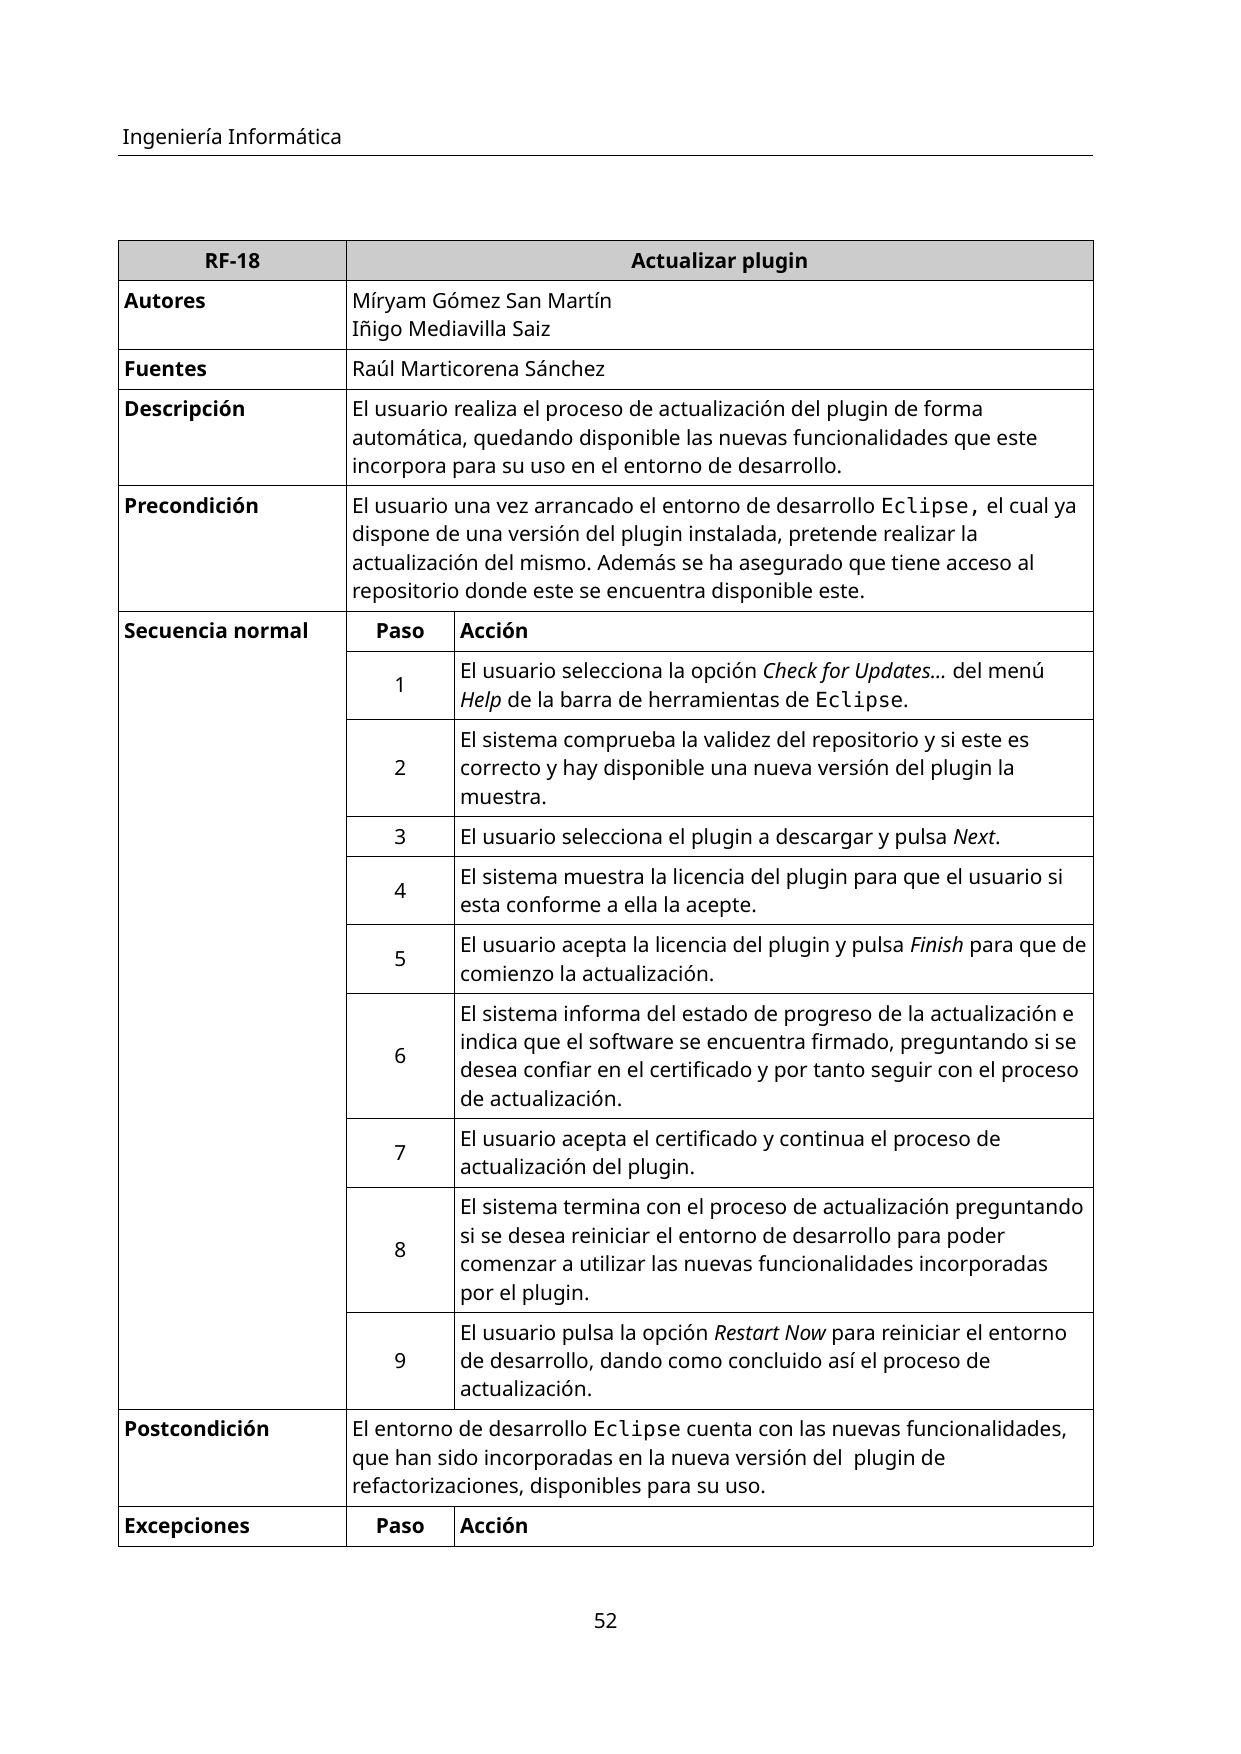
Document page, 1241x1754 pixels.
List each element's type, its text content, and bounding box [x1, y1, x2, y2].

table_cell El usuario realiza el proceso de actualización del plugin de forma automática, quedando disponible las nuevas funcionalidades que este incorpora para su uso en el entorno de desarrollo. [347, 390, 1093, 485]
table_cell El sistema comprueba la validez del repositorio y si este es correcto y hay disponible una nueva versión del plugin la muestra. [455, 720, 1093, 816]
table_cell Raúl Marticorena Sánchez [347, 350, 1093, 388]
table_cell Acción [455, 612, 1093, 651]
table_cell 9 [347, 1313, 454, 1409]
table_cell El entorno de desarrollo Eclipse cuenta con las nuevas funcionalidades, que han sido incorporadas en la nueva versión del plugin de refactorizaciones, disponibles para su uso. [347, 1410, 1093, 1506]
table_cell El sistema muestra la licencia del plugin para que el usuario si esta conforme a ella la acepte. [455, 857, 1093, 924]
table_cell Autores [119, 281, 346, 348]
table_cell Precondición [119, 486, 346, 611]
table_cell El sistema termina con el proceso de actualización preguntando si se desea reiniciar el entorno de desarrollo para poder comenzar a utilizar las nuevas funcionalidades incorporadas por el plugin. [455, 1188, 1093, 1312]
table_cell Postcondición [119, 1410, 346, 1506]
table_header RF-18 [119, 241, 346, 280]
table_cell Míryam Gómez San Martín Iñigo Mediavilla Saiz [347, 281, 1093, 348]
table_cell 7 [347, 1119, 454, 1187]
table_cell 3 [347, 817, 454, 856]
table_cell 4 [347, 857, 454, 924]
table_cell Descripción [119, 390, 346, 485]
table_cell 1 [347, 652, 454, 719]
table_cell 6 [347, 994, 454, 1118]
table_cell El usuario acepta la licencia del plugin y pulsa Finish para que de comienzo la actualización. [455, 925, 1093, 993]
table_cell El usuario pulsa la opción Restart Now para reiniciar el entorno de desarrollo, dando como concluido así el proceso de actualización. [455, 1313, 1093, 1409]
table_cell 5 [347, 925, 454, 993]
table_cell Excepciones [119, 1507, 346, 1546]
table_cell El usuario selecciona el plugin a descargar y pulsa Next. [455, 817, 1093, 856]
table_cell Acción [455, 1507, 1093, 1546]
table_cell 8 [347, 1188, 454, 1312]
table_cell El usuario acepta el certificado y continua el proceso de actualización del plugin. [455, 1119, 1093, 1187]
table_cell El usuario selecciona la opción Check for Updates... del menú Help de la barra de herramientas de Eclipse. [455, 652, 1093, 719]
table_cell El usuario una vez arrancado el entorno de desarrollo Eclipse, el cual ya dispone de una versión del plugin instalada, pretende realizar la actualización del mismo. Además se ha asegurado que tiene acceso al repositorio donde este se encuentra disponible este. [347, 486, 1093, 611]
table_header Actualizar plugin [347, 241, 1093, 280]
table_cell Paso [347, 1507, 454, 1546]
table_cell 2 [347, 720, 454, 816]
table_cell Secuencia normal [119, 612, 346, 1409]
table_cell Fuentes [119, 350, 346, 388]
table_cell El sistema informa del estado de progreso de la actualización e indica que el software se encuentra firmado, preguntando si se desea confiar en el certificado y por tanto seguir con el proceso de actualización. [455, 994, 1093, 1118]
table_cell Paso [347, 612, 454, 651]
